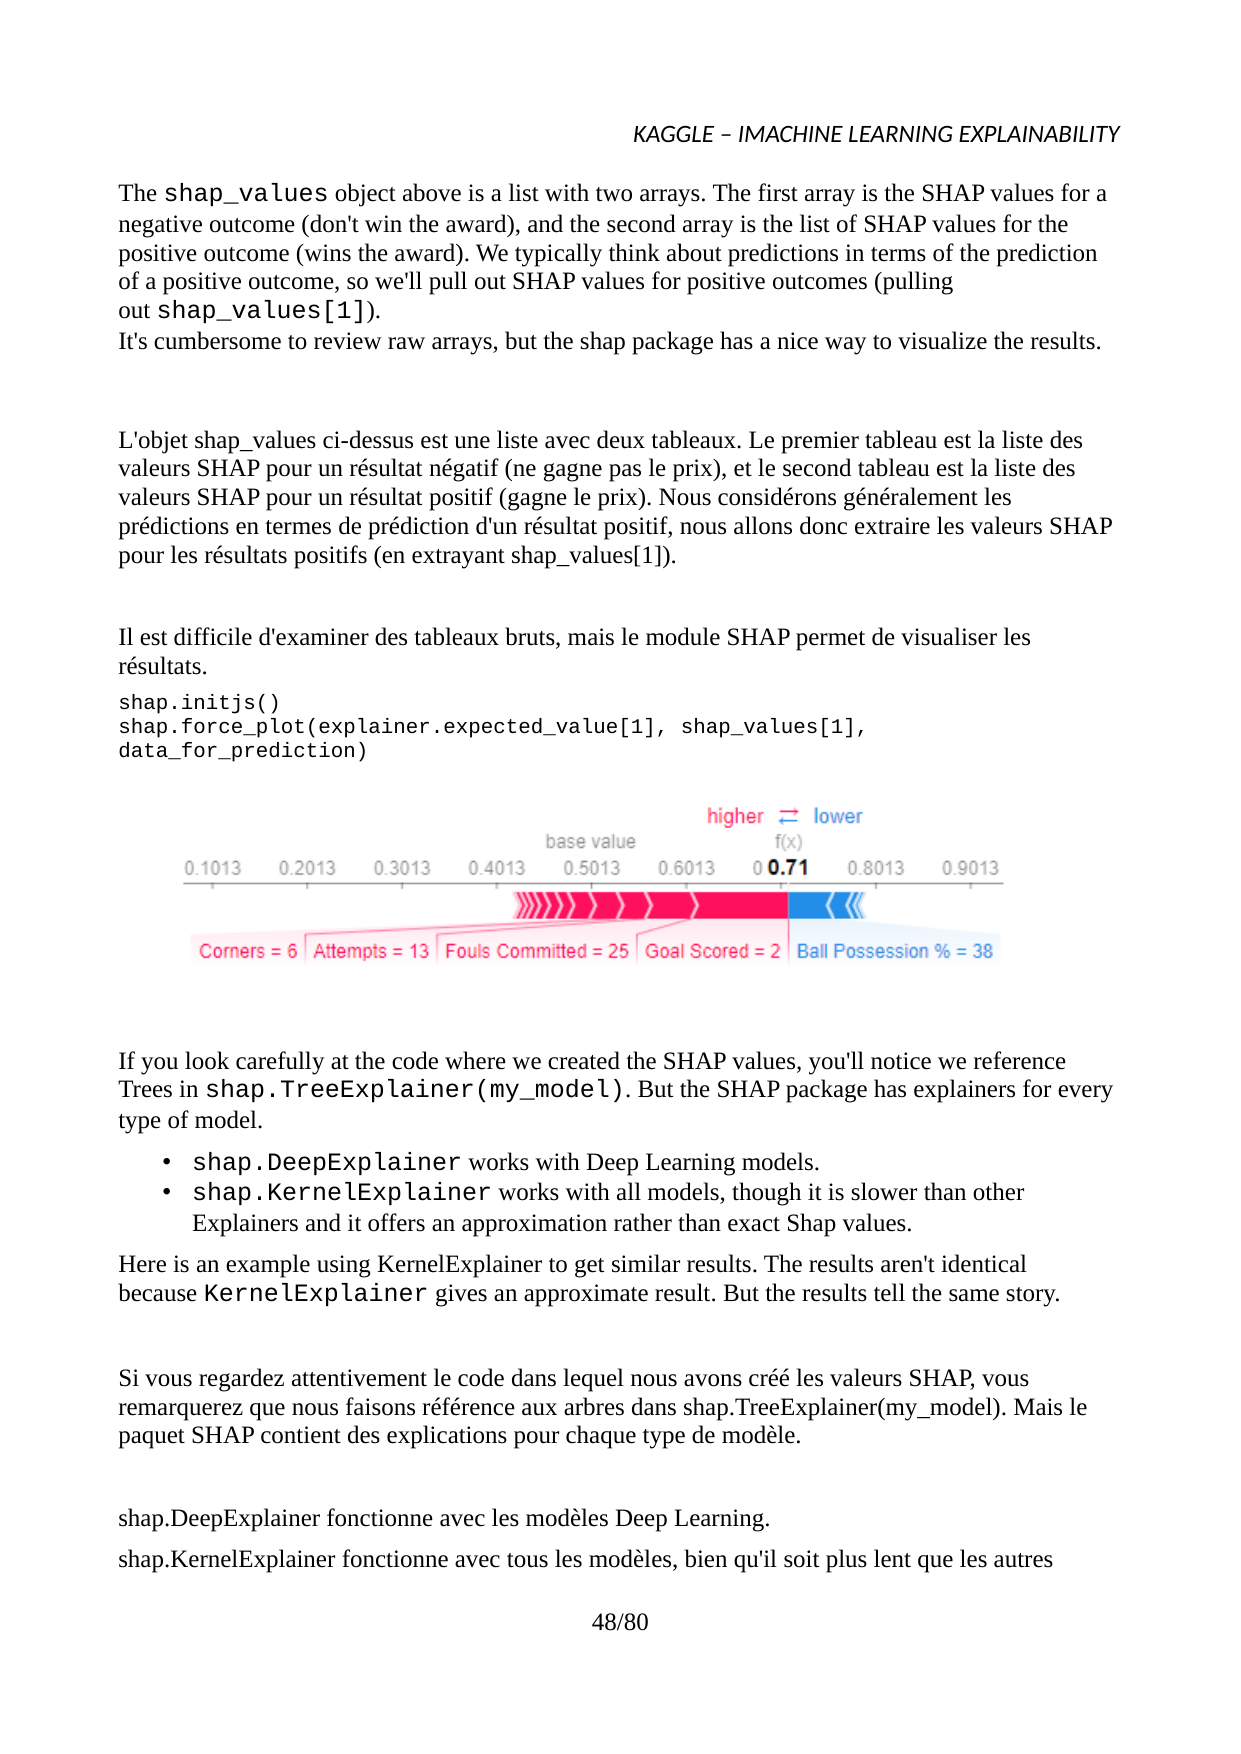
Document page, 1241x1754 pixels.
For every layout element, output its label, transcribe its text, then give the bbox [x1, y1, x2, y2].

text It's cumbersome to review raw arrays, but the shap package has a nice way to visualize the results. [118, 326, 1122, 355]
text Here is an example using KernelExplainer to get similar results. The results aren't identical because KernelExplainer gives an approximate result. But the results tell the same story. [118, 1249, 1122, 1309]
text shap.initjs() [118, 692, 1122, 716]
text Il est difficile d'examiner des tableaux bruts, mais le module SHAP permet de visualiser les résultats. [118, 622, 1122, 680]
text Si vous regardez attentivement le code dans lequel nous avons créé les valeurs SHAP, vous remarquerez que nous faisons référence aux arbres dans shap.TreeExplainer(my_model). Mais le paquet SHAP contient des explications pour chaque type de modèle. [118, 1363, 1122, 1449]
text shap.force_plot(explainer.expected_value[1], shap_values[1], data_for_prediction) [118, 716, 1122, 763]
text shap.KernelExplainer fonctionne avec tous les modèles, bien qu'il soit plus lent que les autres [118, 1544, 1122, 1573]
list shap.DeepExplainer works with Deep Learning models. [162, 1147, 1122, 1177]
text If you look carefully at the code where we created the SHAP values, you'll notice we reference Trees in shap.TreeExplainer(my_model). But the SHAP package has explainers for every type of model. [118, 793, 1122, 1134]
list shap.KernelExplainer works with all models, though it is slower than other Explainers and it offers an approximation rather than exact Shap values. [162, 1177, 1122, 1237]
text The shap_values object above is a list with two arrays. The first array is the SHAP values for a negative outcome (don't win the award), and the second array is the list of SHAP values for the positive outcome (wins the award). We typically think about predictions in terms of the prediction of a positive outcome, so we'll pull out SHAP values for positive outcomes (pulling out shap_values[1]). [118, 178, 1122, 326]
text shap.DeepExplainer fonctionne avec les modèles Deep Learning. [118, 1503, 1122, 1532]
picture [183, 792, 1057, 1046]
text L'objet shap_values ci-dessus est une liste avec deux tableaux. Le premier tableau est la liste des valeurs SHAP pour un résultat négatif (ne gagne pas le prix), et le second tableau est la liste des valeurs SHAP pour un résultat positif (gagne le prix). Nous considérons généralement les prédictions en termes de prédiction d'un résultat positif, nous allons donc extraire les valeurs SHAP pour les résultats positifs (en extrayant shap_values[1]). [118, 425, 1122, 568]
